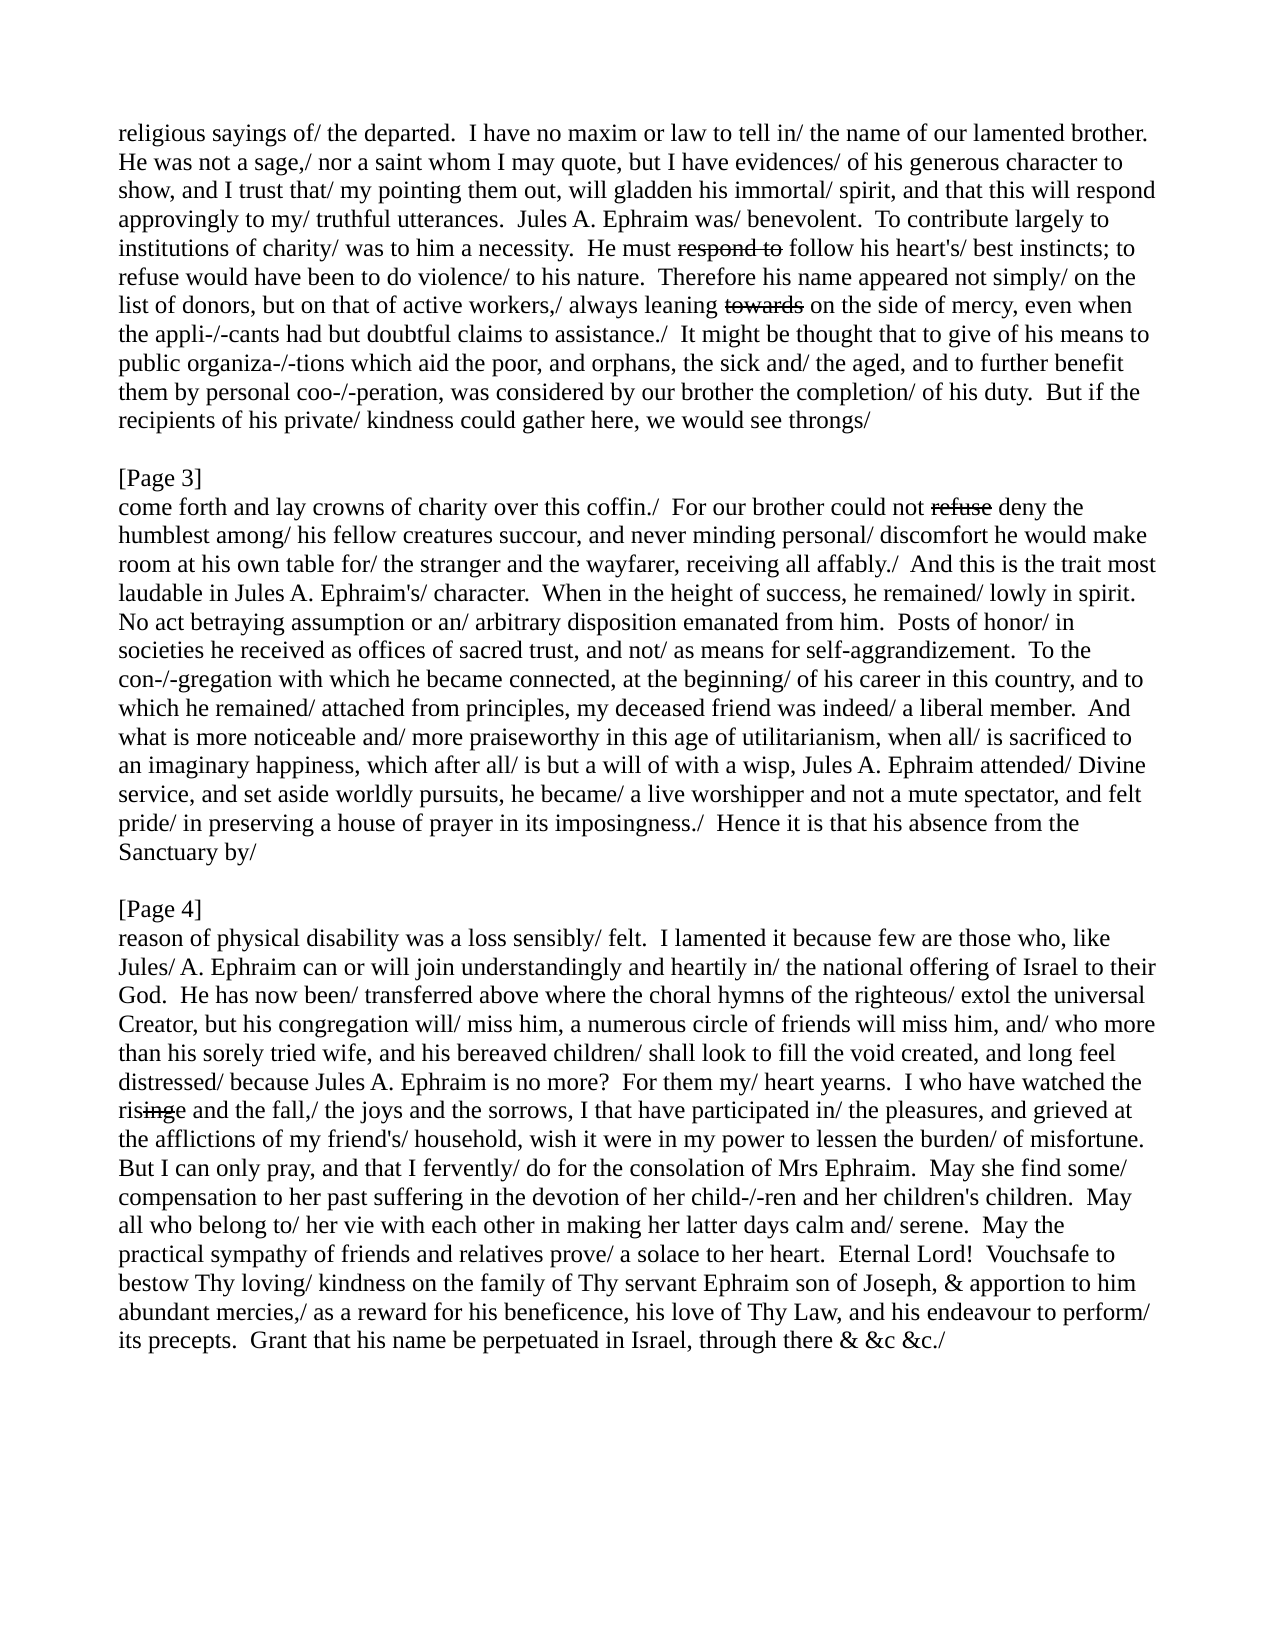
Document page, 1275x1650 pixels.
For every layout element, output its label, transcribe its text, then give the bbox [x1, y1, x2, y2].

text come forth and lay crowns of charity over this coffin./ For our brother could not refuse deny the humblest among/ his fellow creatures succour, and never minding personal/ discomfort he would make room at his own table for/ the stranger and the wayfarer, receiving all affably./ And this is the trait most laudable in Jules A. Ephraim's/ character. When in the height of success, he remained/ lowly in spirit. No act betraying assumption or an/ arbitrary disposition emanated from him. Posts of honor/ in societies he received as offices of sacred trust, and not/ as means for self-aggrandizement. To the con-/-gregation with which he became connected, at the beginning/ of his career in this country, and to which he remained/ attached from principles, my deceased friend was indeed/ a liberal member. And what is more noticeable and/ more praiseworthy in this age of utilitarianism, when all/ is sacrificed to an imaginary happiness, which after all/ is but a will of with a wisp, Jules A. Ephraim attended/ Divine service, and set aside worldly pursuits, he became/ a live worshipper and not a mute spectator, and felt pride/ in preserving a house of prayer in its imposingness./ Hence it is that his absence from the Sanctuary by/ [118, 492, 1157, 866]
text religious sayings of/ the departed. I have no maxim or law to tell in/ the name of our lamented brother. He was not a sage,/ nor a saint whom I may quote, but I have evidences/ of his generous character to show, and I trust that/ my pointing them out, will gladden his immortal/ spirit, and that this will respond approvingly to my/ truthful utterances. Jules A. Ephraim was/ benevolent. To contribute largely to institutions of charity/ was to him a necessity. He must respond to follow his heart's/ best instincts; to refuse would have been to do violence/ to his nature. Therefore his name appeared not simply/ on the list of donors, but on that of active workers,/ always leaning towards on the side of mercy, even when the appli-/-cants had but doubtful claims to assistance./ It might be thought that to give of his means to public organiza-/-tions which aid the poor, and orphans, the sick and/ the aged, and to further benefit them by personal coo-/-peration, was considered by our brother the completion/ of his duty. But if the recipients of his private/ kindness could gather here, we would see throngs/ [118, 118, 1157, 434]
text [Page 3] [118, 463, 1157, 492]
text reason of physical disability was a loss sensibly/ felt. I lamented it because few are those who, like Jules/ A. Ephraim can or will join understandingly and heartily in/ the national offering of Israel to their God. He has now been/ transferred above where the choral hymns of the righteous/ extol the universal Creator, but his congregation will/ miss him, a numerous circle of friends will miss him, and/ who more than his sorely tried wife, and his bereaved children/ shall look to fill the void created, and long feel distressed/ because Jules A. Ephraim is no more? For them my/ heart yearns. I who have watched the risinge and the fall,/ the joys and the sorrows, I that have participated in/ the pleasures, and grieved at the afflictions of my friend's/ household, wish it were in my power to lessen the burden/ of misfortune. But I can only pray, and that I fervently/ do for the consolation of Mrs Ephraim. May she find some/ compensation to her past suffering in the devotion of her child-/-ren and her children's children. May all who belong to/ her vie with each other in making her latter days calm and/ serene. May the practical sympathy of friends and relatives prove/ a solace to her heart. Eternal Lord! Vouchsafe to bestow Thy loving/ kindness on the family of Thy servant Ephraim son of Joseph, & apportion to him abundant mercies,/ as a reward for his beneficence, his love of Thy Law, and his endeavour to perform/ its precepts. Grant that his name be perpetuated in Israel, through there & &c &c./ [118, 923, 1157, 1354]
text [Page 4] [118, 894, 1157, 923]
